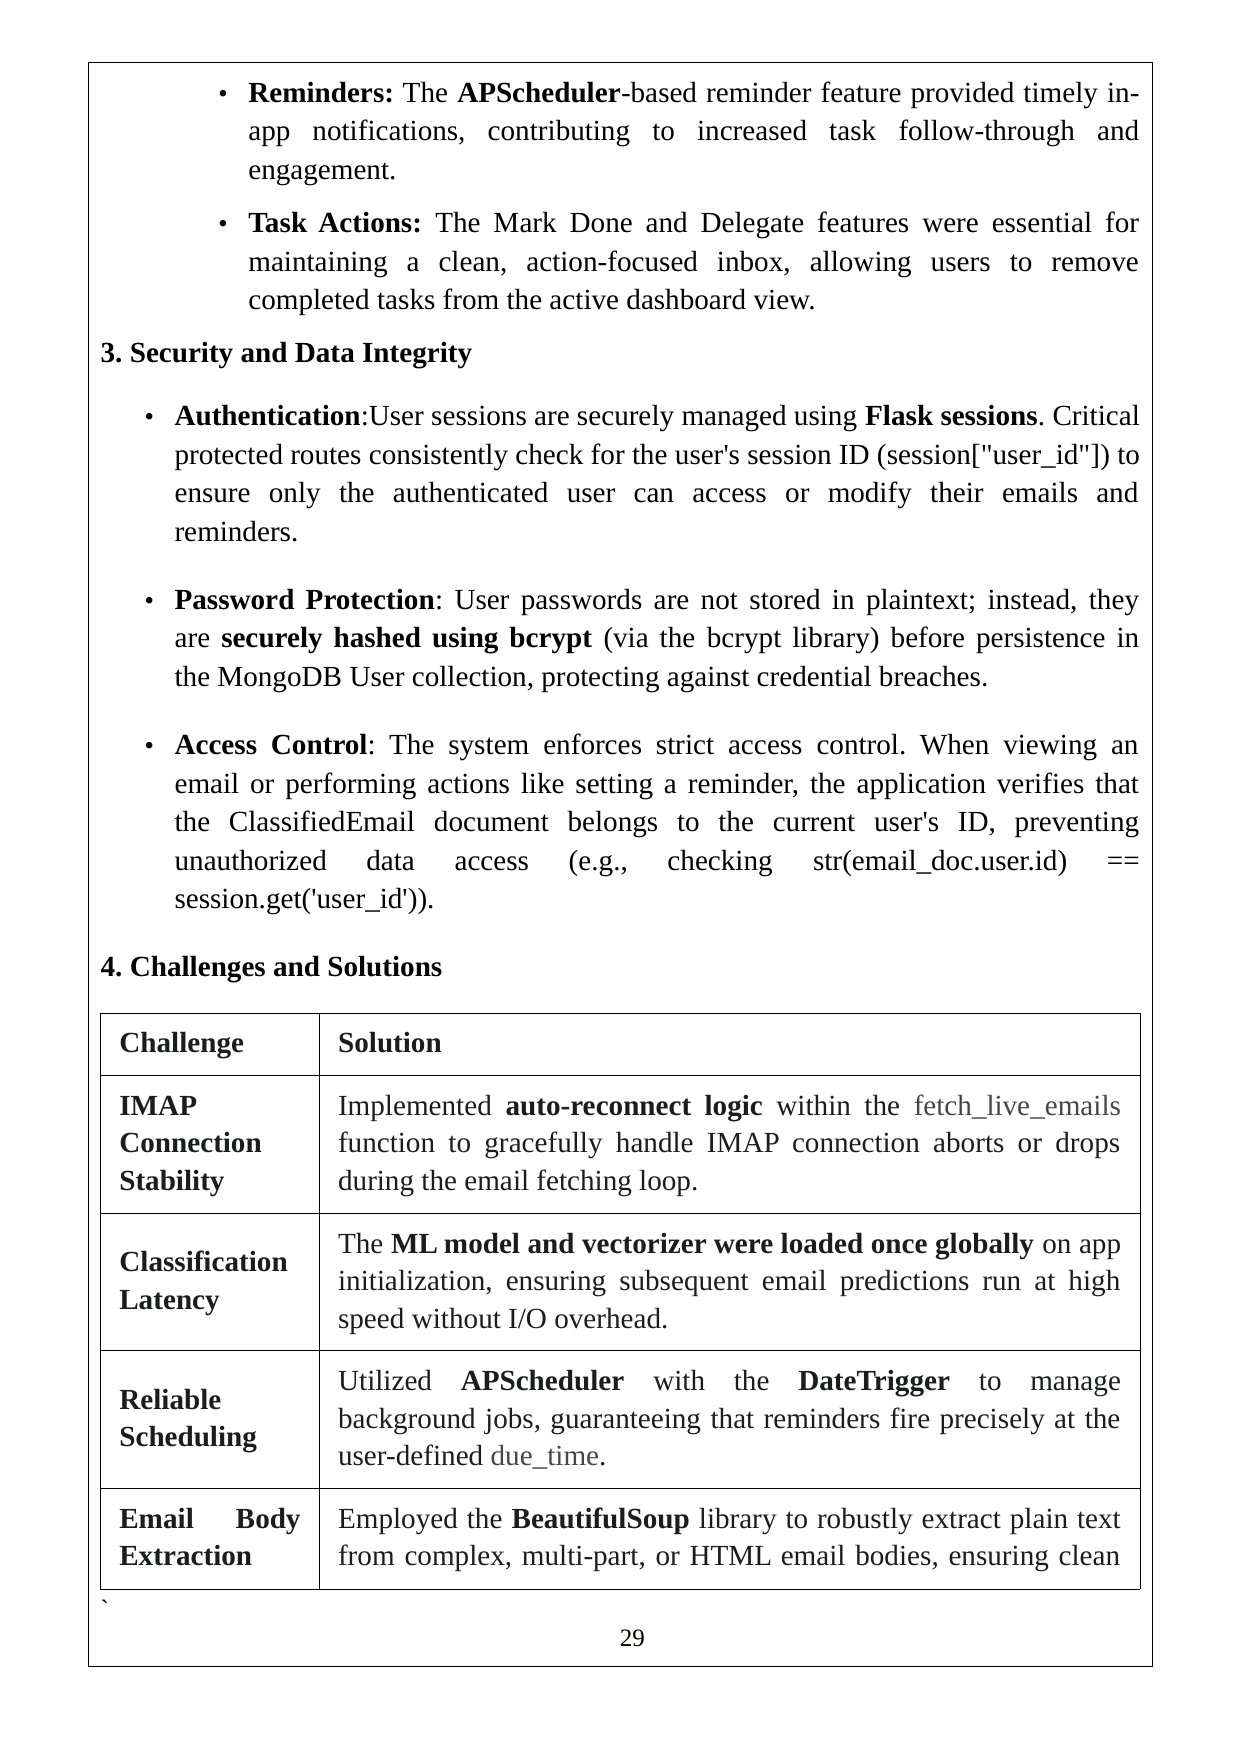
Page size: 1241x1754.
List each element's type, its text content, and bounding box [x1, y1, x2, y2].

table_header Challenge [101, 1014, 319, 1075]
list Reminders: The APScheduler-based reminder feature provided timely in-app notifications, contributing to increased task follow-through and engagement. [219, 75, 1140, 186]
list Access Control: The system enforces strict access control. When viewing an email or performing actions like setting a reminder, the application verifies that the ClassifiedEmail document belongs to the current user's ID, preventing unauthorized data access (e.g., checking str(email_doc.user.id) == session.get('user_id')). [145, 727, 1140, 915]
subtitle 3. Security and Data Integrity [100, 335, 1140, 369]
table_cell Reliable Scheduling [101, 1351, 319, 1488]
table_cell Email Body Extraction [101, 1489, 319, 1588]
table_cell The ML model and vectorizer were loaded once globally on app initialization, ensuring subsequent email predictions run at high speed without I/O overhead. [320, 1214, 1140, 1350]
table_cell Utilized APScheduler with the DateTrigger to manage background jobs, guaranteeing that reminders fire precisely at the user-defined due_time. [320, 1351, 1140, 1488]
table_cell IMAP Connection Stability [101, 1076, 319, 1213]
list Task Actions: The Mark Done and Delegate features were essential for maintaining a clean, action-focused inbox, allowing users to remove completed tasks from the active dashboard view. [219, 205, 1140, 316]
subtitle 4. Challenges and Solutions [100, 949, 1140, 983]
list Authentication:User sessions are securely managed using Flask sessions. Critical protected routes consistently check for the user's session ID (session["user_id"]) to ensure only the authenticated user can access or modify their emails and reminders. [145, 398, 1140, 548]
list Password Protection: User passwords are not stored in plaintext; instead, they are securely hashed using bcrypt (via the bcrypt library) before persistence in the MongoDB User collection, protecting against credential breaches. [145, 582, 1140, 693]
table_header Solution [320, 1014, 1140, 1075]
table_cell Classification Latency [101, 1214, 319, 1350]
table_cell Employed the BeautifulSoup library to robustly extract plain text from complex, multi-part, or HTML email bodies, ensuring clean [320, 1489, 1140, 1588]
table_cell Implemented auto-reconnect logic within the fetch_live_emails function to gracefully handle IMAP connection aborts or drops during the email fetching loop. [320, 1076, 1140, 1213]
